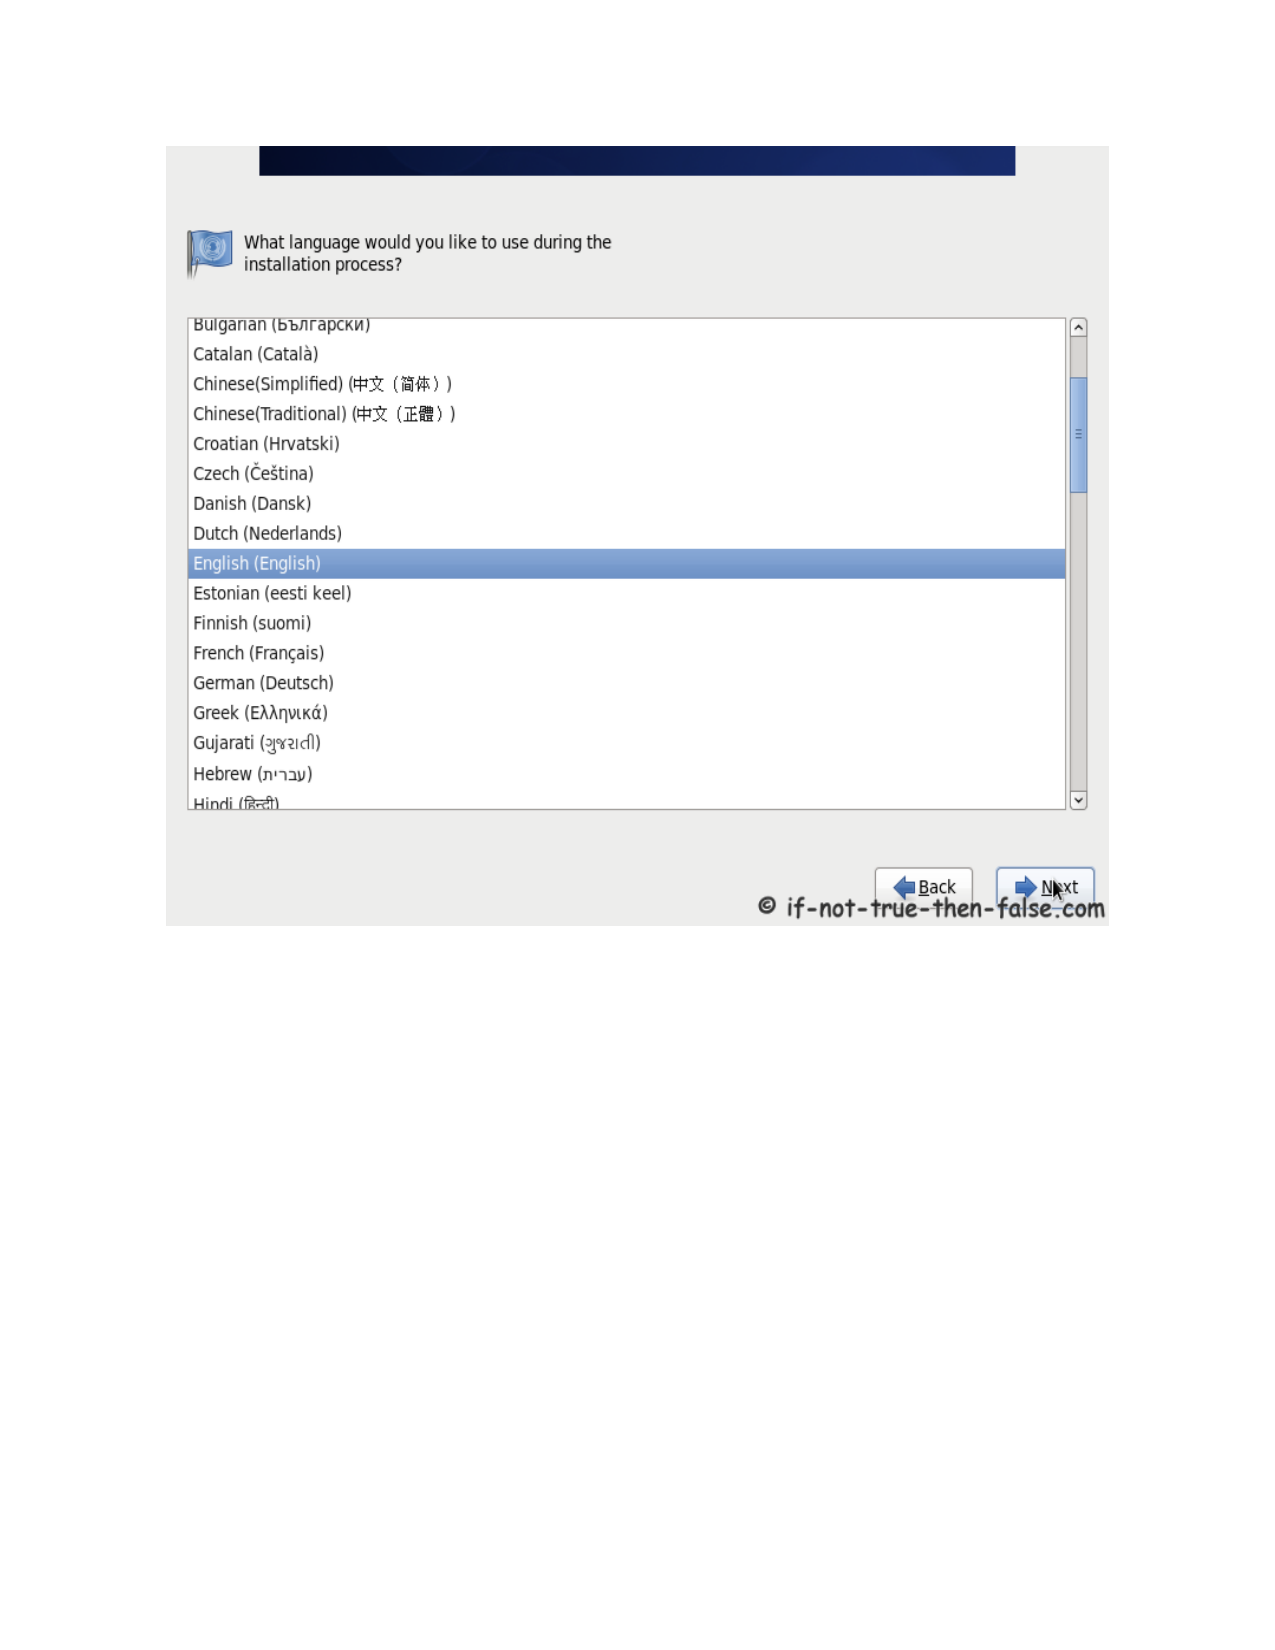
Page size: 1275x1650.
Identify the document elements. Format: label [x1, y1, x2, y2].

picture [166, 146, 1109, 926]
